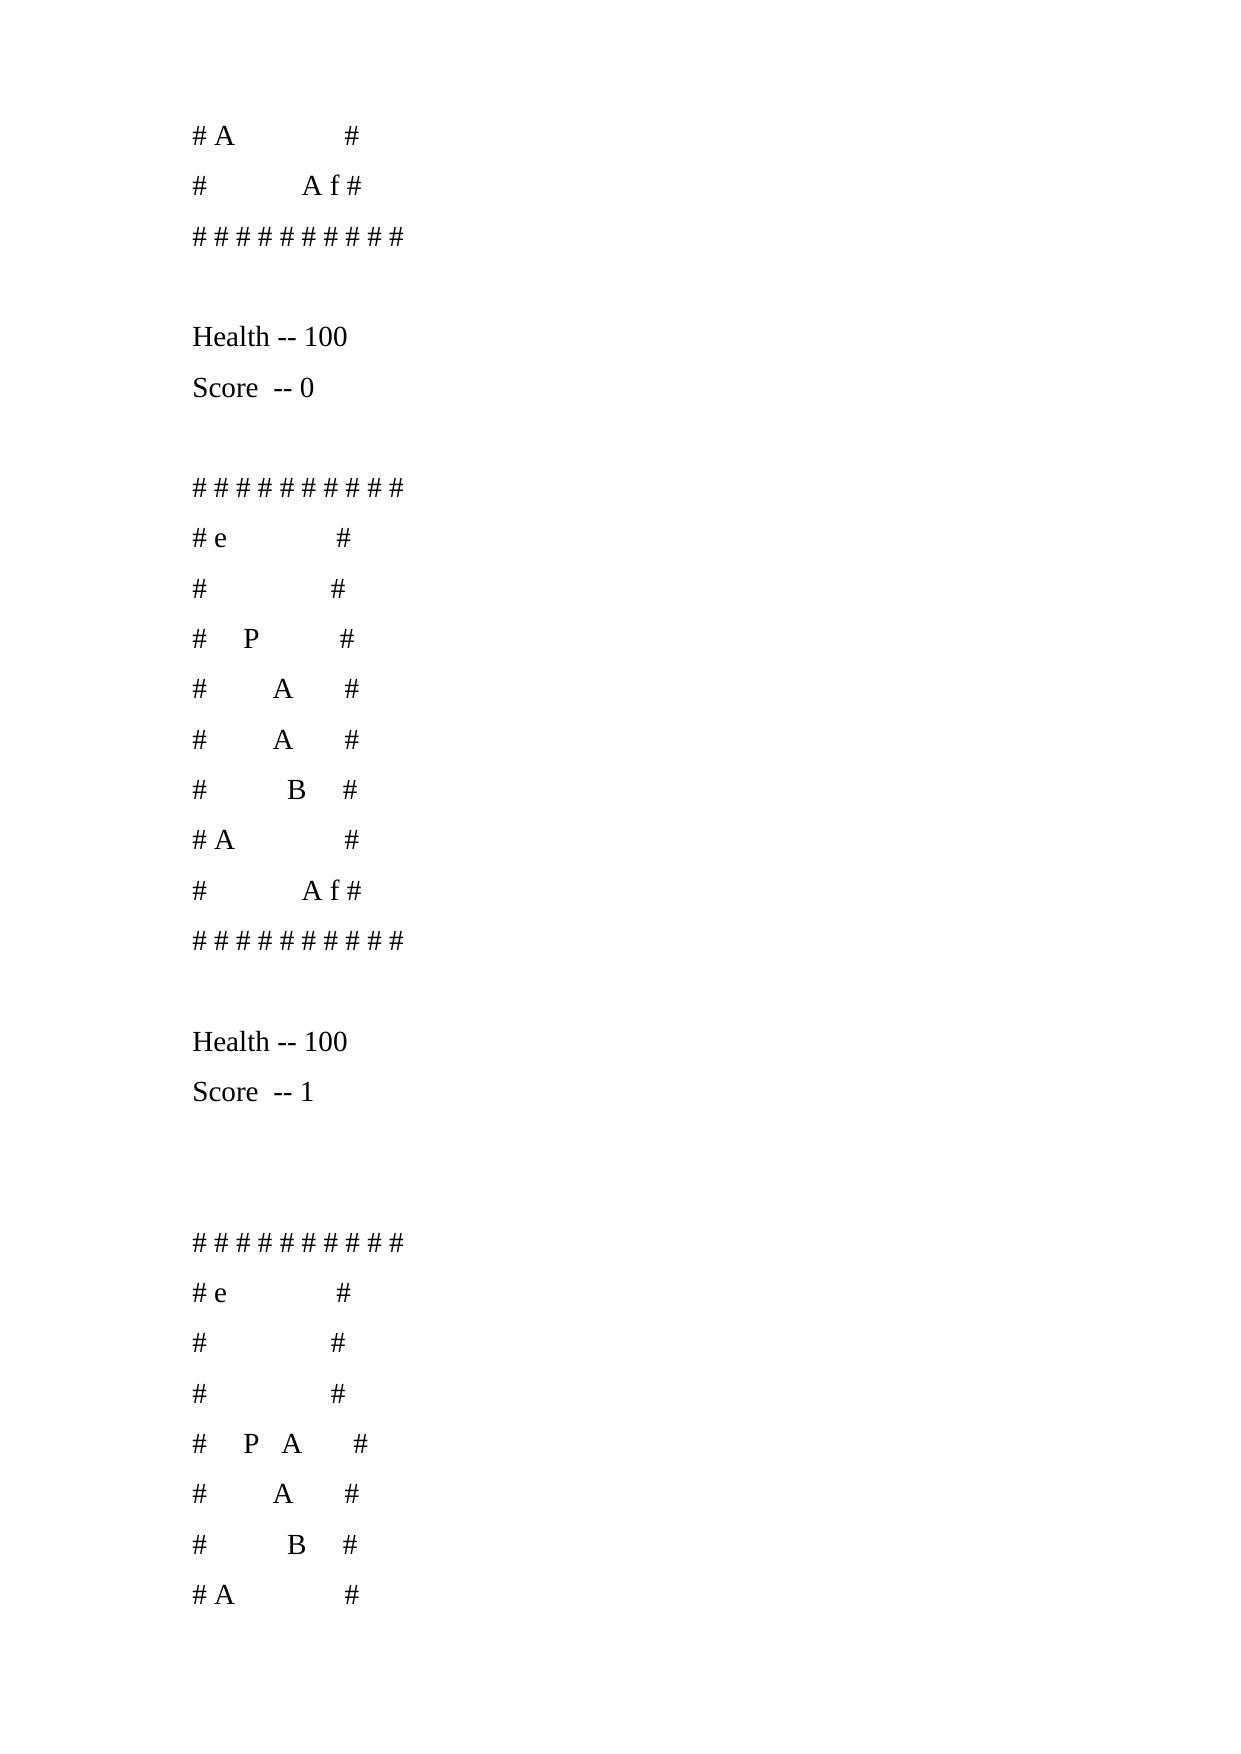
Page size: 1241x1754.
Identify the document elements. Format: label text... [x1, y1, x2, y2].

text Score -- 1 [118, 1074, 1122, 1108]
text # B # [118, 772, 1122, 806]
text # # [118, 571, 1122, 604]
text # A # [118, 118, 1122, 152]
text # A # [118, 1477, 1122, 1510]
text # P # [118, 621, 1122, 655]
text # A # [118, 672, 1122, 705]
text Health -- 100 [118, 1024, 1122, 1057]
text # e # [118, 521, 1122, 554]
text # # # # # # # # # # [118, 1225, 1122, 1258]
text # A f # [118, 873, 1122, 906]
text Score -- 0 [118, 370, 1122, 403]
text # A # [118, 722, 1122, 755]
text # P A # [118, 1426, 1122, 1460]
text Health -- 100 [118, 319, 1122, 353]
text # # [118, 1376, 1122, 1409]
text # # # # # # # # # # [118, 470, 1122, 504]
text # A # [118, 822, 1122, 856]
text # A f # [118, 168, 1122, 202]
text # # # # # # # # # # [118, 219, 1122, 252]
text # A # [118, 1577, 1122, 1611]
text # # [118, 1326, 1122, 1359]
text # # # # # # # # # # [118, 923, 1122, 957]
text # e # [118, 1275, 1122, 1309]
text # B # [118, 1527, 1122, 1560]
